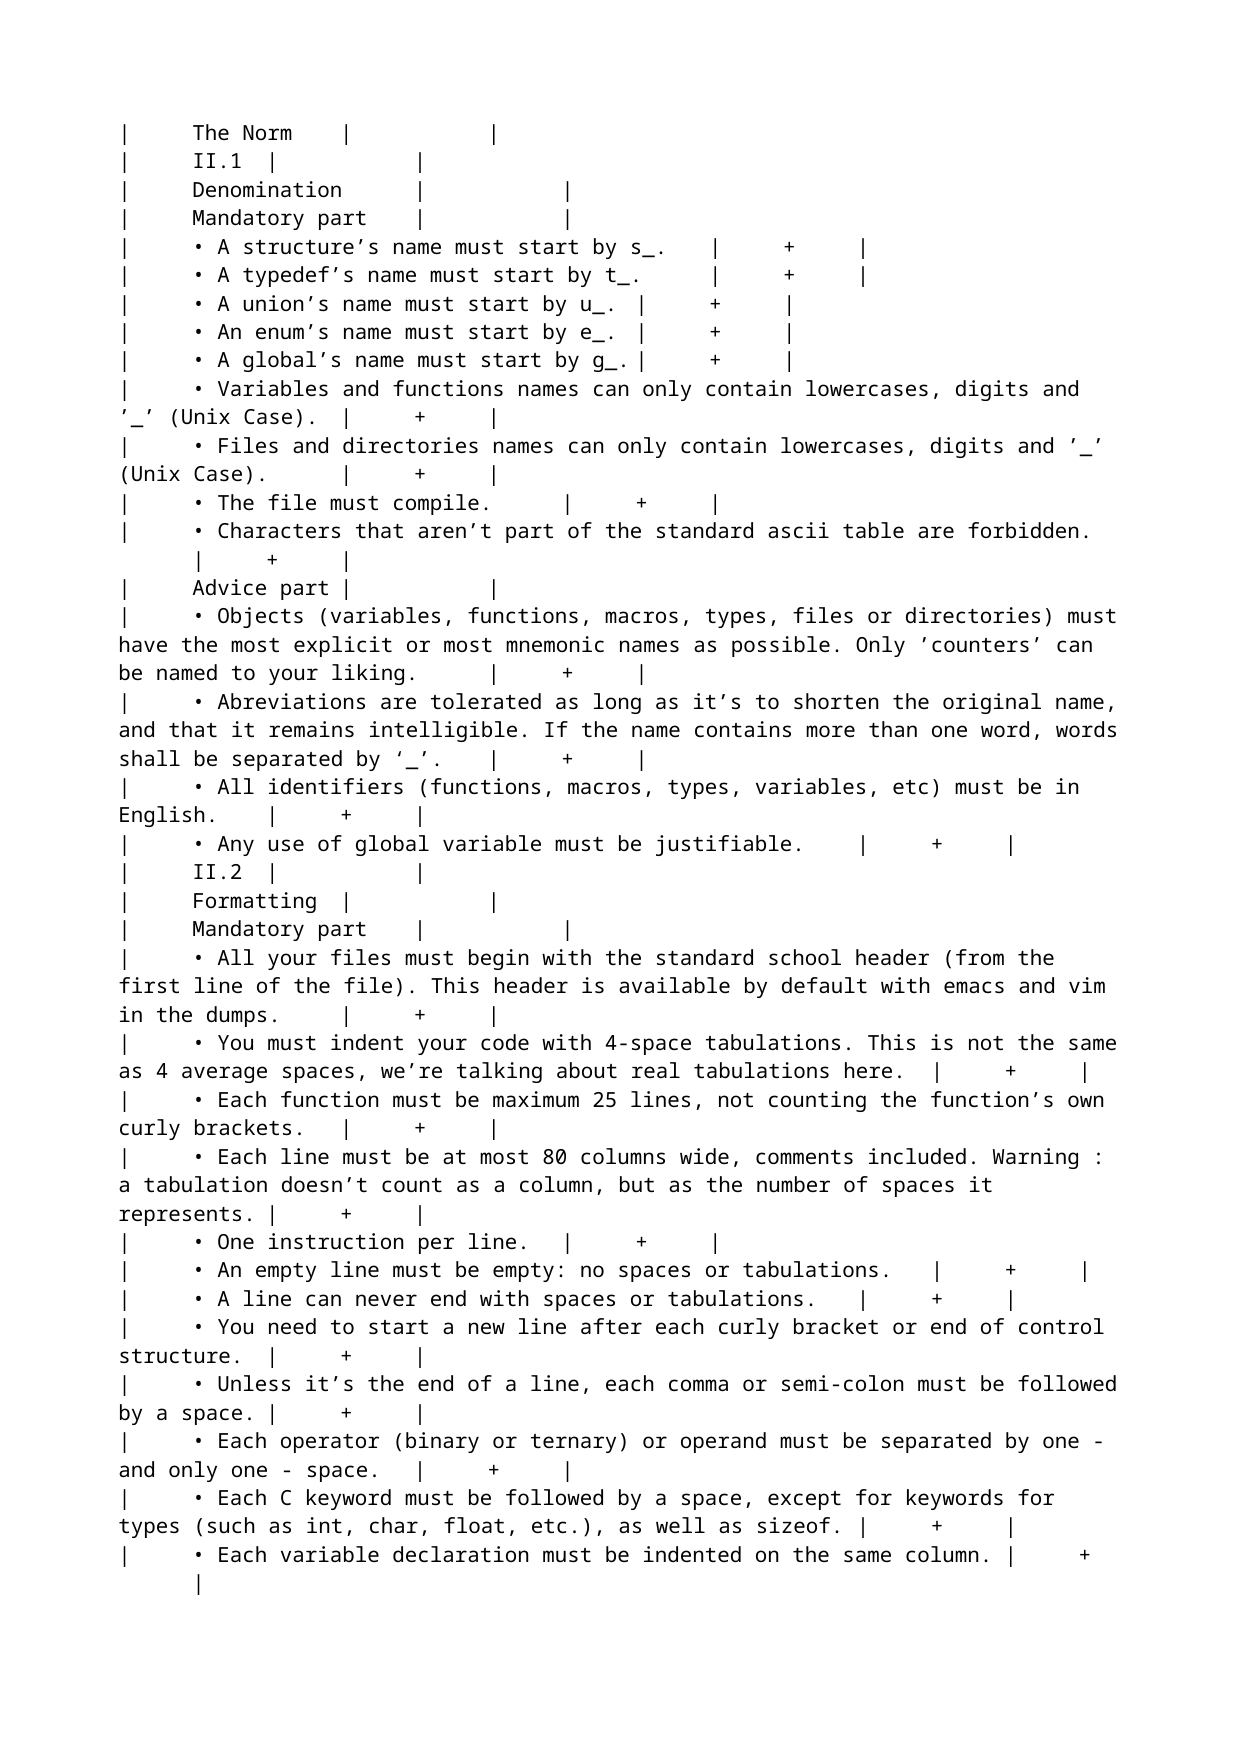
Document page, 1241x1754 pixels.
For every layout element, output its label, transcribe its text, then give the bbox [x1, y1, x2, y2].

text | II.2 | | [118, 857, 1122, 886]
text | • Characters that aren’t part of the standard ascii table are forbidden. | + | [118, 516, 1122, 573]
text | • All identifiers (functions, macros, types, variables, etc) must be in English. | + | [118, 772, 1122, 829]
text | • You need to start a new line after each curly bracket or end of control structure. | + | [118, 1312, 1122, 1369]
text | II.1 | | [118, 147, 1122, 175]
text | Formatting | | [118, 886, 1122, 914]
text | • An enum’s name must start by e_. | + | [118, 317, 1122, 346]
text | • A global’s name must start by g_. | + | [118, 346, 1122, 374]
text | • All your files must begin with the standard school header (from the first line of the file). This header is available by default with emacs and vim in the dumps. | + | [118, 943, 1122, 1028]
text | • Each C keyword must be followed by a space, except for keywords for types (such as int, char, float, etc.), as well as sizeof. | + | [118, 1483, 1122, 1540]
text | • Variables and functions names can only contain lowercases, digits and ’_’ (Unix Case). | + | [118, 374, 1122, 431]
text | Advice part | | [118, 573, 1122, 602]
text | • The file must compile. | + | [118, 488, 1122, 516]
text | • A typedef’s name must start by t_. | + | [118, 260, 1122, 289]
text | • Objects (variables, functions, macros, types, files or directories) must have the most explicit or most mnemonic names as possible. Only ’counters’ can be named to your liking. | + | [118, 602, 1122, 687]
text | • One instruction per line. | + | [118, 1227, 1122, 1256]
text | • Files and directories names can only contain lowercases, digits and ’_’ (Unix Case). | + | [118, 431, 1122, 488]
text | • Any use of global variable must be justifiable. | + | [118, 829, 1122, 857]
text | • Each operator (binary or ternary) or operand must be separated by one - and only one - space. | + | [118, 1426, 1122, 1483]
text | Denomination | | [118, 175, 1122, 203]
text | Mandatory part | | [118, 203, 1122, 232]
text | • A structure’s name must start by s_. | + | [118, 232, 1122, 260]
text | • An empty line must be empty: no spaces or tabulations. | + | [118, 1256, 1122, 1284]
text | Mandatory part | | [118, 914, 1122, 943]
text | • Unless it’s the end of a line, each comma or semi-colon must be followed by a space. | + | [118, 1369, 1122, 1426]
text | • Each variable declaration must be indented on the same column. | + | [118, 1540, 1122, 1597]
text | • A line can never end with spaces or tabulations. | + | [118, 1284, 1122, 1312]
text | • A union’s name must start by u_. | + | [118, 289, 1122, 317]
text | • You must indent your code with 4-space tabulations. This is not the same as 4 average spaces, we’re talking about real tabulations here. | + | [118, 1028, 1122, 1085]
text | • Each line must be at most 80 columns wide, comments included. Warning : a tabulation doesn’t count as a column, but as the number of spaces it represents. | + | [118, 1142, 1122, 1227]
text | • Abreviations are tolerated as long as it’s to shorten the original name, and that it remains intelligible. If the name contains more than one word, words shall be separated by ‘_’. | + | [118, 687, 1122, 772]
text | The Norm | | [118, 118, 1122, 147]
text | • Each function must be maximum 25 lines, not counting the function’s own curly brackets. | + | [118, 1085, 1122, 1142]
